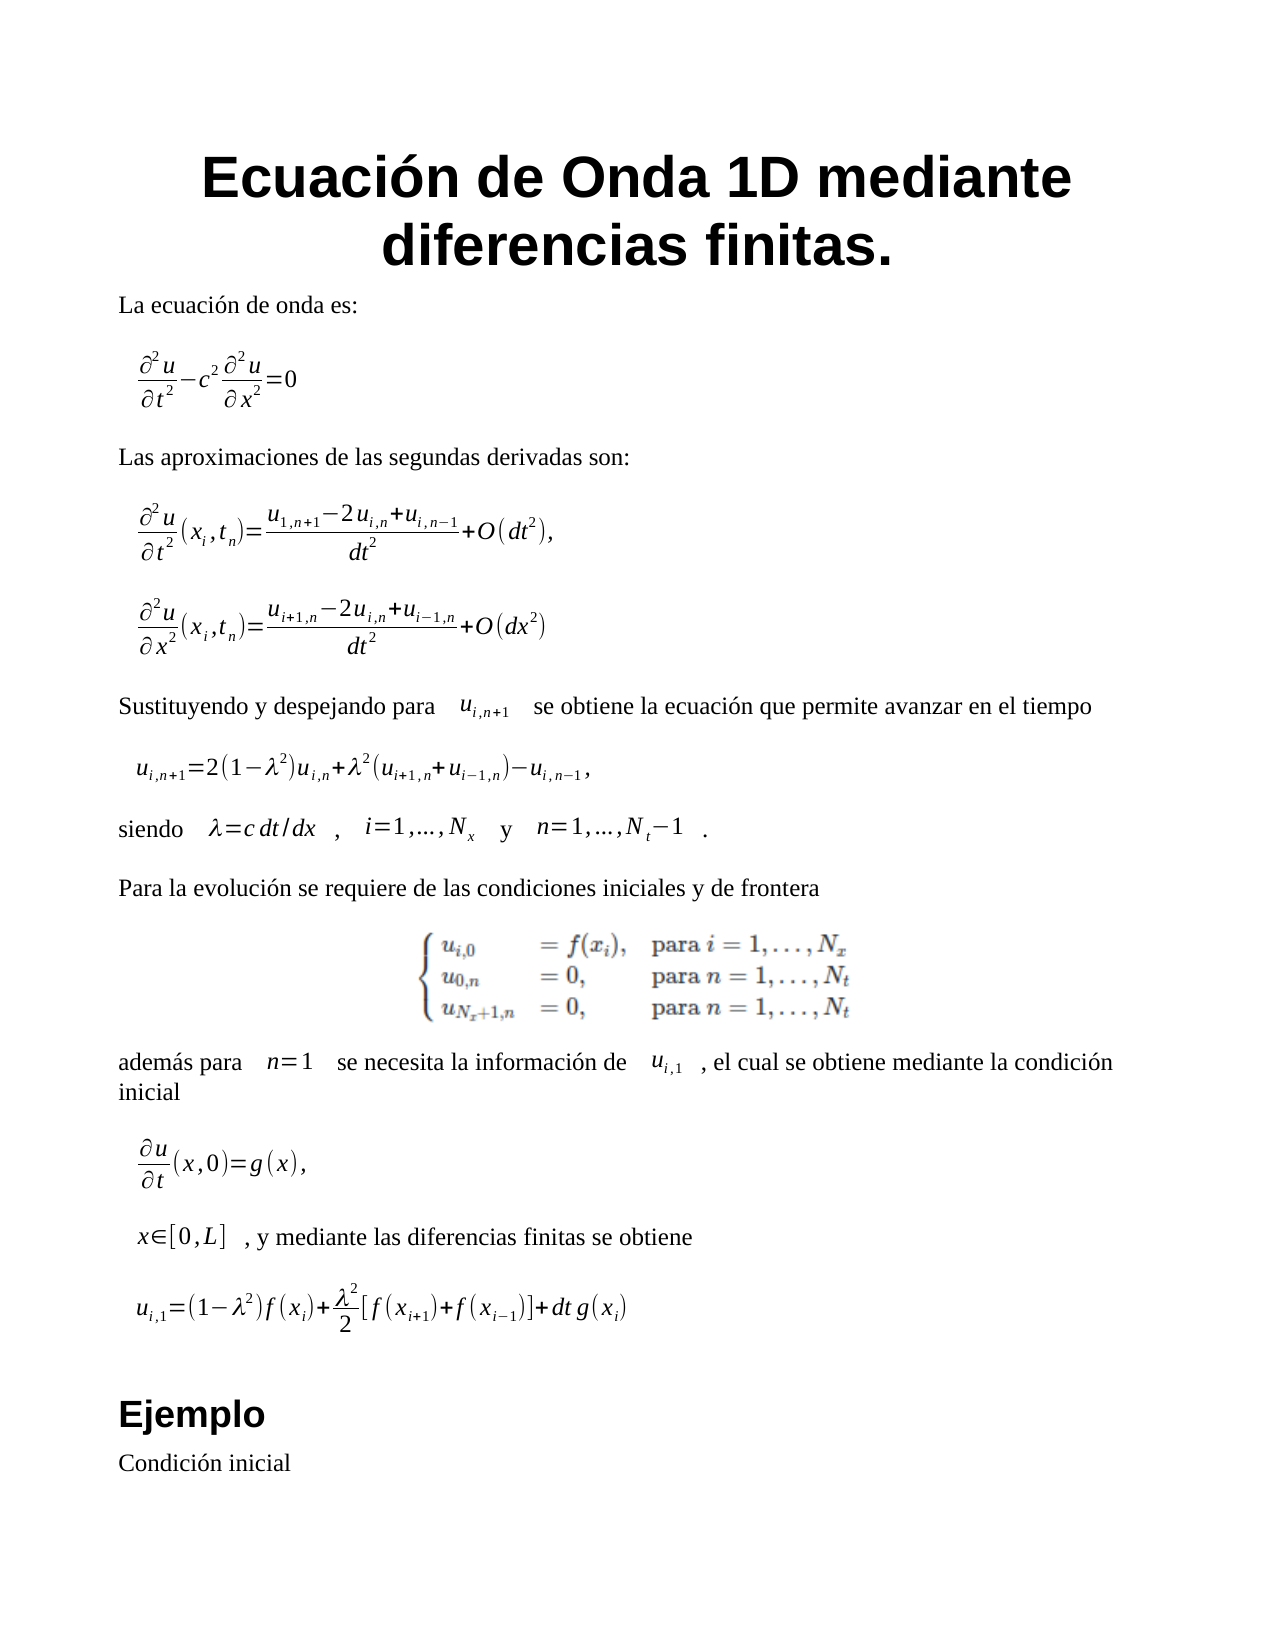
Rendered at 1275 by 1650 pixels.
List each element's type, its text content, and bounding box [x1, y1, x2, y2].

text además para se necesita la información de , el cual se obtiene mediante la condición inicial [118, 1046, 1157, 1106]
subtitle Ejemplo [118, 1392, 1157, 1436]
text Condición inicial [118, 1448, 1157, 1477]
text La ecuación de onda es: [118, 290, 1157, 318]
text siendo , y . [118, 813, 1157, 845]
text Las aproximaciones de las segundas derivadas son: [118, 442, 1157, 471]
text , y mediante las diferencias finitas se obtiene [118, 1222, 1157, 1251]
text Sustituyendo y despejando para se obtiene la ecuación que permite avanzar en el tiempo [118, 689, 1157, 721]
title Ecuación de Onda 1D mediante diferencias finitas. [118, 143, 1157, 277]
text Para la evolución se requiere de las condiciones iniciales y de frontera [118, 873, 1157, 902]
picture [418, 931, 857, 1026]
